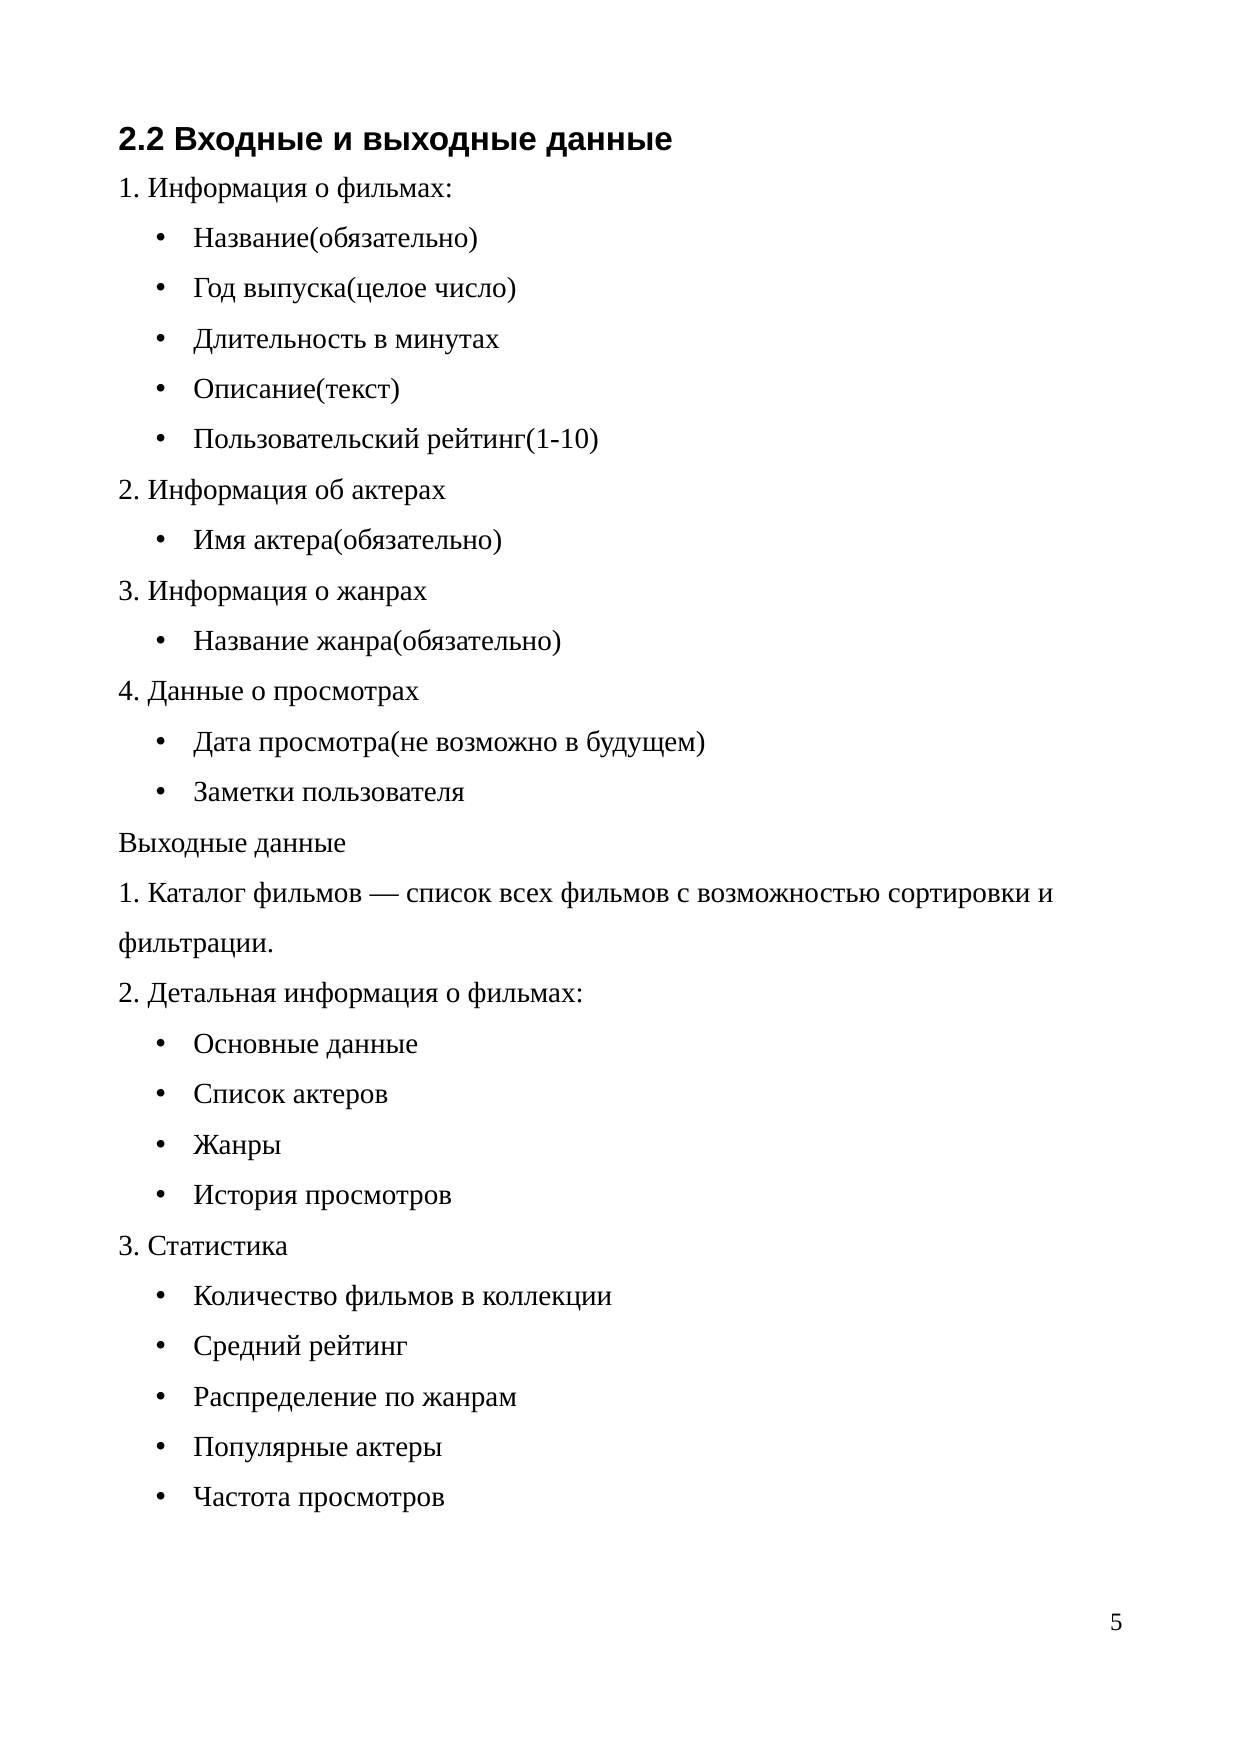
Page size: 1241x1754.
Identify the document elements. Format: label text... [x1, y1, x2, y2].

text 1. Информация о фильмах: [118, 170, 1122, 203]
text 4. Данные о просмотрах [118, 673, 1122, 707]
list Количество фильмов в коллекции [156, 1278, 1122, 1312]
list Жанры [156, 1127, 1122, 1160]
text Выходные данные [118, 825, 1122, 858]
text 2. Информация об актерах [118, 472, 1122, 506]
list История просмотров [156, 1177, 1122, 1211]
list Название(обязательно) [156, 220, 1122, 254]
list Основные данные [156, 1026, 1122, 1059]
text 3. Статистика [118, 1228, 1122, 1261]
list Имя актера(обязательно) [156, 522, 1122, 556]
list Распределение по жанрам [156, 1379, 1122, 1412]
list Частота просмотров [156, 1479, 1122, 1513]
list Заметки пользователя [156, 774, 1122, 808]
list Средний рейтинг [156, 1328, 1122, 1362]
list Популярные актеры [156, 1429, 1122, 1463]
text 2. Детальная информация о фильмах: [118, 976, 1122, 1009]
list Список актеров [156, 1076, 1122, 1110]
list Пользовательский рейтинг(1-10) [156, 422, 1122, 455]
list Название жанра(обязательно) [156, 623, 1122, 657]
subtitle 2.2 Входные и выходные данные [118, 119, 1122, 157]
list Год выпуска(целое число) [156, 270, 1122, 304]
list Описание(текст) [156, 371, 1122, 405]
list Длительность в минутах [156, 321, 1122, 354]
list Дата просмотра(не возможно в будущем) [156, 724, 1122, 757]
text 1. Каталог фильмов — список всех фильмов с возможностью сортировки и фильтрации. [118, 875, 1122, 959]
text 3. Информация о жанрах [118, 573, 1122, 606]
